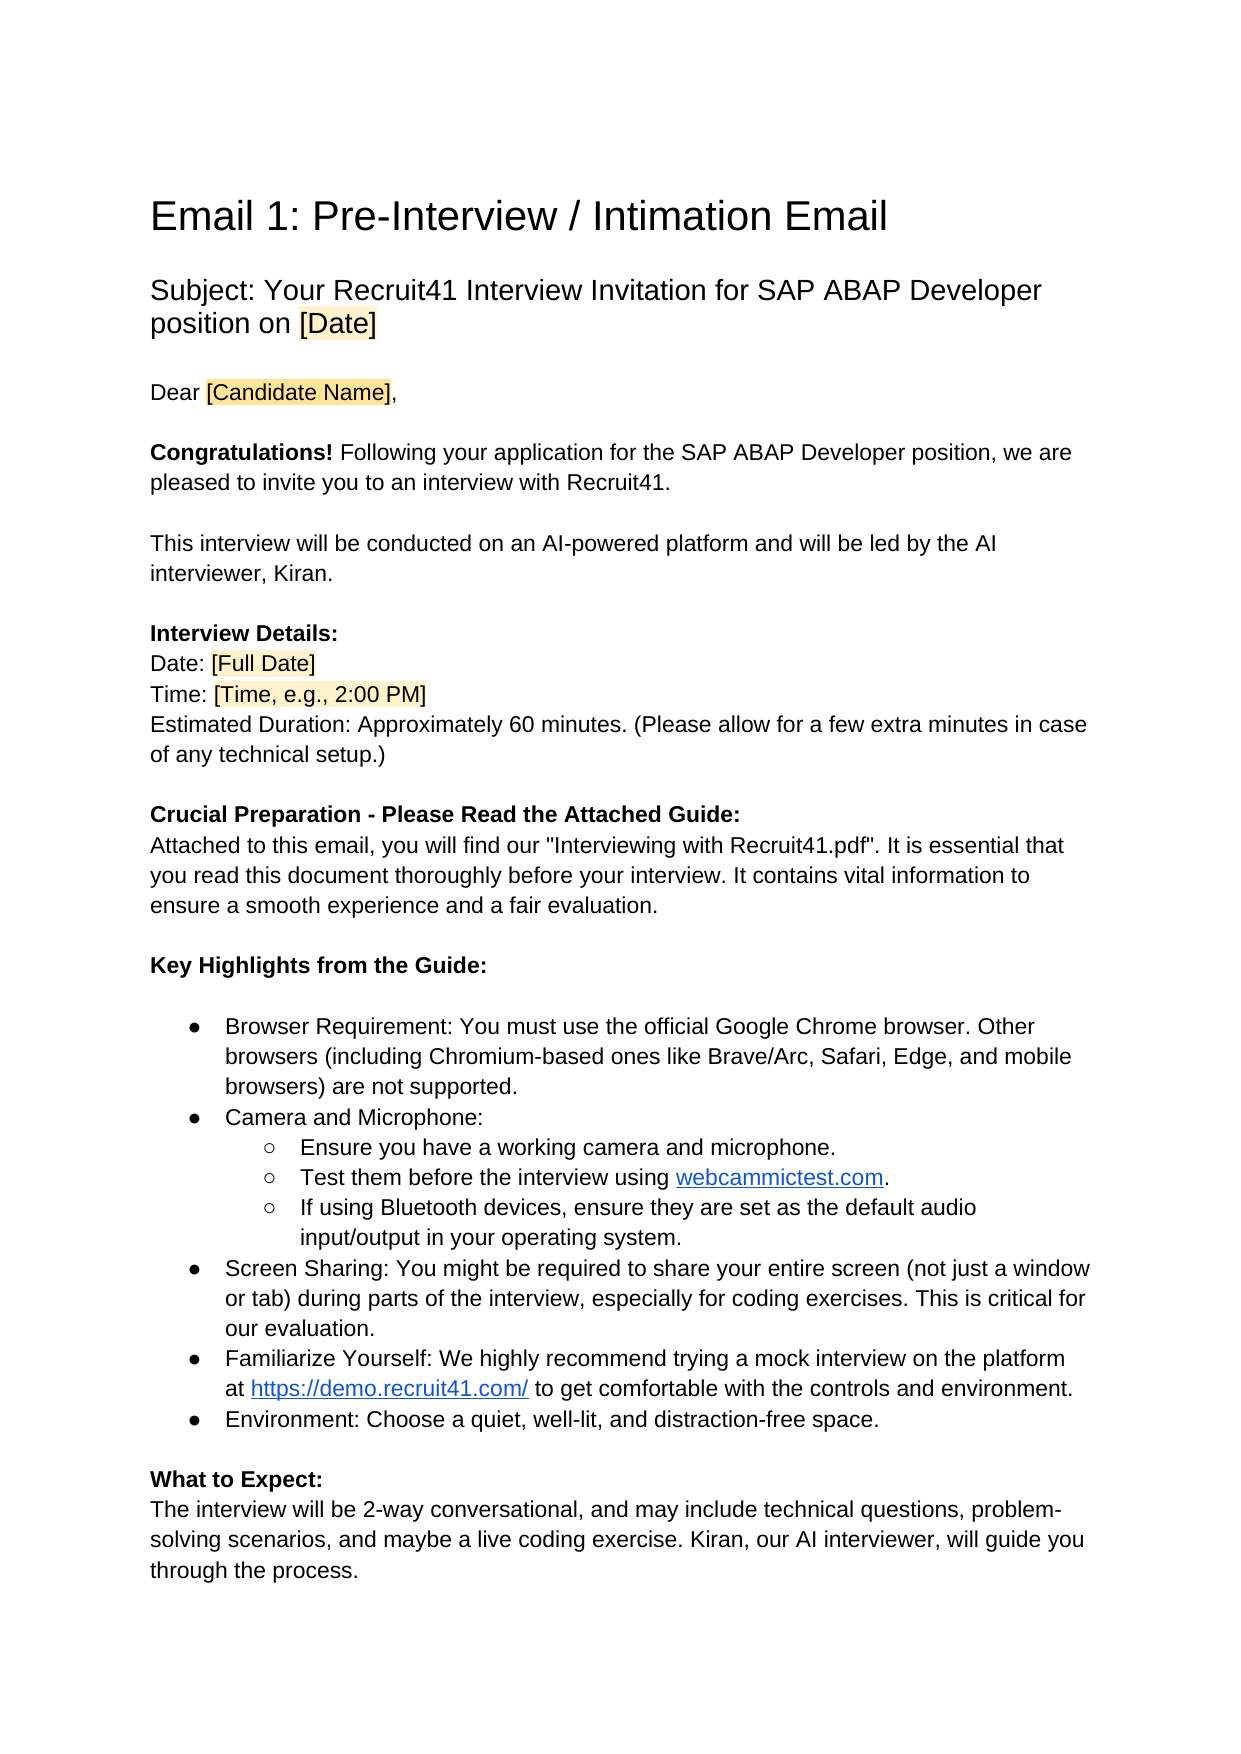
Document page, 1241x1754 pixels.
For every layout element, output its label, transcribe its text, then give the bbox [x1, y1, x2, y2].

list Familiarize Yourself: We highly recommend trying a mock interview on the platform at https://demo.recruit41.com/ to get comfortable with the controls and environment. [187, 1345, 1090, 1402]
text Interview Details: [150, 620, 1090, 647]
text Attached to this email, you will find our "Interviewing with Recruit41.pdf". It is essential that you read this document thoroughly before your interview. It contains vital information to ensure a smooth experience and a fair evaluation. [150, 832, 1090, 918]
text What to Expect: [150, 1466, 1090, 1492]
list Browser Requirement: You must use the official Google Chrome browser. Other browsers (including Chromium-based ones like Brave/Arc, Safari, Edge, and mobile browsers) are not supported. [187, 1013, 1090, 1100]
list Environment: Choose a quiet, well-lit, and distraction-free space. [187, 1406, 1090, 1432]
text Crucial Preparation - Please Read the Attached Guide: [150, 801, 1090, 828]
text Estimated Duration: Approximately 60 minutes. (Please allow for a few extra minutes in case of any technical setup.) [150, 711, 1090, 767]
subtitle Email 1: Pre-Interview / Intimation Email [150, 192, 1090, 239]
text Congratulations! Following your application for the SAP ABAP Developer position, we are pleased to invite you to an interview with Recruit41. [150, 439, 1090, 496]
list Test them before the interview using webcammictest.com. [262, 1164, 1090, 1190]
list Screen Sharing: You might be required to share your entire screen (not just a window or tab) during parts of the interview, especially for coding exercises. This is critical for our evaluation. [187, 1254, 1090, 1341]
text This interview will be conducted on an AI-powered platform and will be led by the AI interviewer, Kiran. [150, 529, 1090, 586]
text Dear [Candidate Name], [150, 378, 1090, 405]
text Time: [Time, e.g., 2:00 PM] [150, 681, 1090, 707]
text Key Highlights from the Guide: [150, 952, 1090, 979]
text The interview will be 2-way conversational, and may include technical questions, problem-solving scenarios, and maybe a live coding exercise. Kiran, our AI interviewer, will guide you through the process. [150, 1496, 1090, 1583]
text Date: [Full Date] [150, 650, 1090, 677]
subtitle Subject: Your Recruit41 Interview Invitation for SAP ABAP Developer position on [Date] [150, 273, 1090, 340]
list Camera and Microphone: [187, 1103, 1090, 1130]
list Ensure you have a working camera and microphone. [262, 1134, 1090, 1160]
list If using Bluetooth devices, ensure they are set as the default audio input/output in your operating system. [262, 1194, 1090, 1251]
